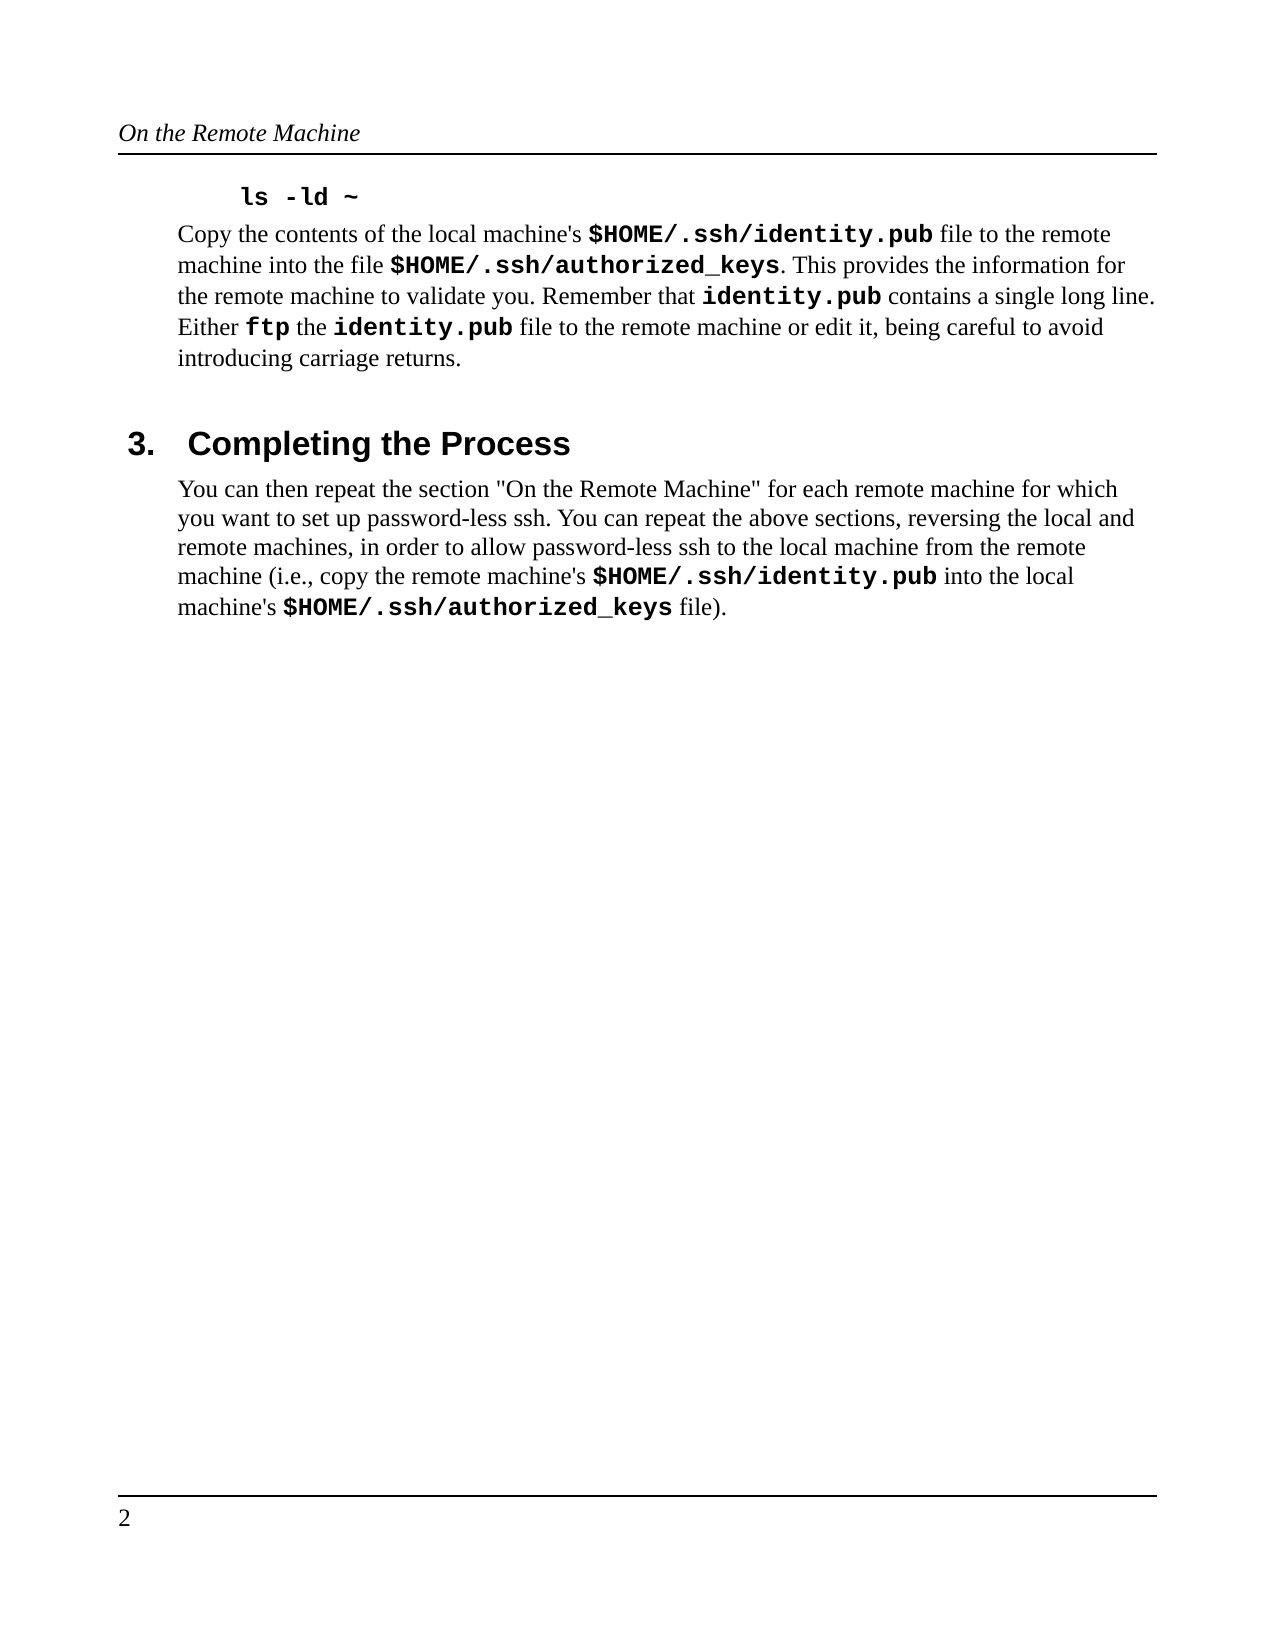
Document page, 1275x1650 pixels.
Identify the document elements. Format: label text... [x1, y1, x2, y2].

text You can then repeat the section "On the Remote Machine" for each remote machine for which you want to set up password-less ssh. You can repeat the above sections, reversing the local and remote machines, in order to allow password-less ssh to the local machine from the remote machine (i.e., copy the remote machine's $HOME/.ssh/identity.pub into the local machine's $HOME/.ssh/authorized_keys file). [177, 474, 1157, 622]
text ls -ld ~ [238, 185, 1157, 213]
subtitle Completing the Process [118, 423, 1157, 462]
text Copy the contents of the local machine's $HOME/.ssh/identity.pub file to the remote machine into the file $HOME/.ssh/authorized_keys. This provides the information for the remote machine to validate you. Remember that identity.pub contains a single long line. Either ftp the identity.pub file to the remote machine or edit it, being careful to avoid introducing carriage returns. [177, 219, 1157, 371]
